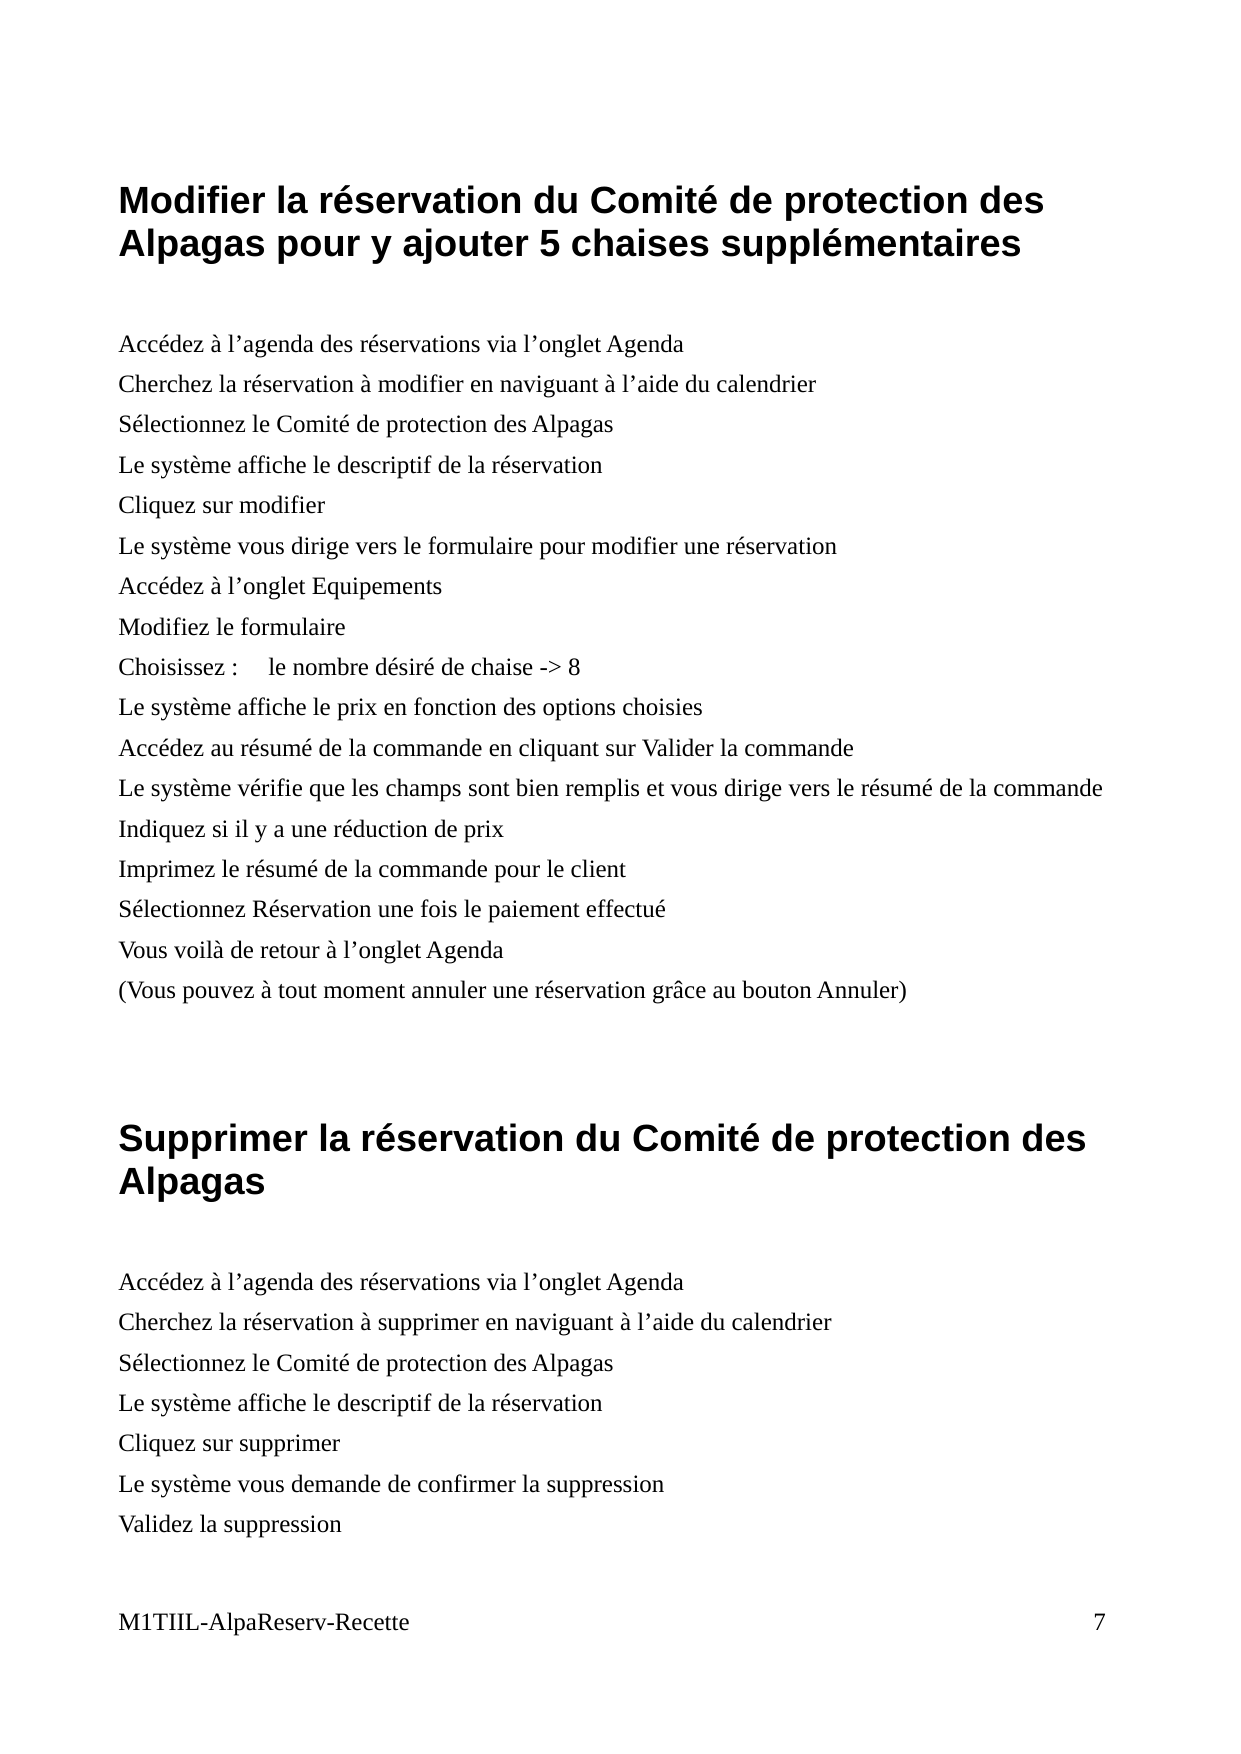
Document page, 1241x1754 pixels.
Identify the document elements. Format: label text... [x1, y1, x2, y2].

text Cherchez la réservation à supprimer en naviguant à l’aide du calendrier [118, 1307, 1122, 1336]
text (Vous pouvez à tout moment annuler une réservation grâce au bouton Annuler) [118, 975, 1122, 1004]
text Accédez à l’agenda des réservations via l’onglet Agenda [118, 329, 1122, 357]
text Le système affiche le descriptif de la réservation [118, 450, 1122, 479]
text Sélectionnez le Comité de protection des Alpagas [118, 1348, 1122, 1376]
text Le système vous dirige vers le formulaire pour modifier une réservation [118, 531, 1122, 559]
text Accédez à l’onglet Equipements [118, 571, 1122, 600]
text Vous voilà de retour à l’onglet Agenda [118, 935, 1122, 964]
text Imprimez le résumé de la commande pour le client [118, 854, 1122, 883]
text Choisissez : le nombre désiré de chaise -> 8 [118, 652, 1122, 681]
text Sélectionnez le Comité de protection des Alpagas [118, 409, 1122, 438]
subtitle Modifier la réservation du Comité de protection des Alpagas pour y ajouter 5 chaises supplémentaires [118, 177, 1122, 265]
text Modifiez le formulaire [118, 612, 1122, 640]
text Le système vous demande de confirmer la suppression [118, 1469, 1122, 1498]
text Accédez à l’agenda des réservations via l’onglet Agenda [118, 1267, 1122, 1296]
text Accédez au résumé de la commande en cliquant sur Valider la commande [118, 733, 1122, 762]
text Cherchez la réservation à modifier en naviguant à l’aide du calendrier [118, 369, 1122, 398]
text Cliquez sur modifier [118, 490, 1122, 519]
text Le système affiche le descriptif de la réservation [118, 1388, 1122, 1417]
subtitle Supprimer la réservation du Comité de protection des Alpagas [118, 1116, 1122, 1203]
text Sélectionnez Réservation une fois le paiement effectué [118, 894, 1122, 923]
text Indiquez si il y a une réduction de prix [118, 814, 1122, 842]
text Le système vérifie que les champs sont bien remplis et vous dirige vers le résumé de la commande [118, 773, 1122, 802]
text Le système affiche le prix en fonction des options choisies [118, 692, 1122, 721]
text Validez la suppression [118, 1509, 1122, 1538]
text Cliquez sur supprimer [118, 1428, 1122, 1457]
